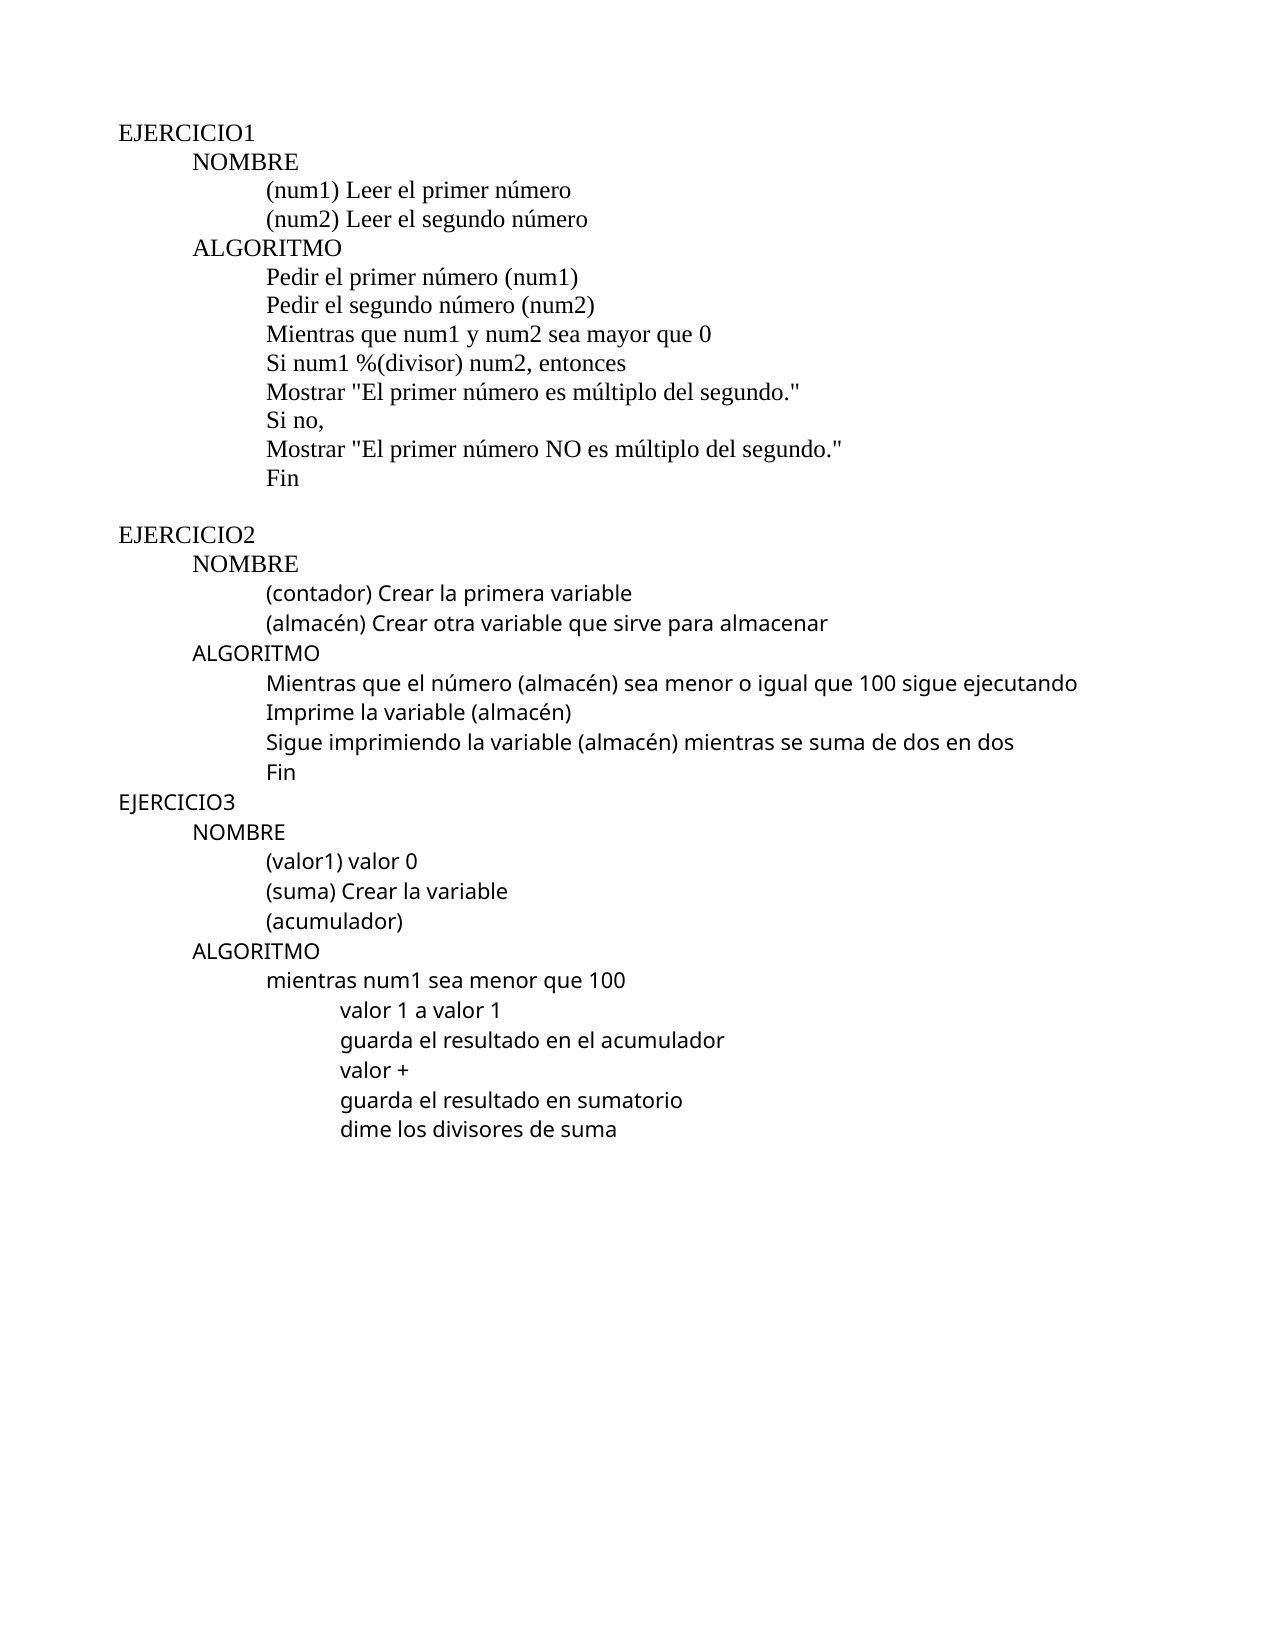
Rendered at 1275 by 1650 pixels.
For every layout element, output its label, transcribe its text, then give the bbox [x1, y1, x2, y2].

text (almacén) Crear otra variable que sirve para almacenar [118, 608, 1157, 638]
text EJERCICIO3 [118, 787, 1157, 816]
text NOMBRE [118, 816, 1157, 846]
text NOMBRE [118, 147, 1157, 176]
text ALGORITMO [118, 638, 1157, 667]
text guarda el resultado en el acumulador [118, 1025, 1157, 1055]
text valor 1 a valor 1 [118, 995, 1157, 1025]
text ALGORITMO [118, 936, 1157, 965]
text guarda el resultado en sumatorio [118, 1084, 1157, 1114]
text Pedir el primer número (num1) [118, 262, 1157, 291]
text dime los divisores de suma [118, 1114, 1157, 1144]
text EJERCICIO1 [118, 118, 1157, 147]
text Mostrar "El primer número es múltiplo del segundo." [118, 377, 1157, 406]
text Imprime la variable (almacén) [118, 697, 1157, 727]
text valor + [118, 1055, 1157, 1084]
text (valor1) valor 0 [118, 846, 1157, 876]
text (num1) Leer el primer número [118, 176, 1157, 204]
text Fin [118, 757, 1157, 787]
text (suma) Crear la variable [118, 876, 1157, 906]
text (acumulador) [118, 906, 1157, 936]
text NOMBRE [118, 549, 1157, 578]
text EJERCICIO2 [118, 521, 1157, 549]
text (num2) Leer el segundo número [118, 204, 1157, 233]
text Sigue imprimiendo la variable (almacén) mientras se suma de dos en dos [118, 727, 1157, 757]
text Mientras que el número (almacén) sea menor o igual que 100 sigue ejecutando [118, 667, 1157, 697]
text Si num1 %(divisor) num2, entonces [118, 348, 1157, 377]
text ALGORITMO [118, 233, 1157, 262]
text Si no, [118, 406, 1157, 434]
text mientras num1 sea menor que 100 [118, 965, 1157, 995]
text Mientras que num1 y num2 sea mayor que 0 [118, 319, 1157, 348]
text Mostrar "El primer número NO es múltiplo del segundo." [118, 434, 1157, 463]
text Fin [118, 463, 1157, 492]
text Pedir el segundo número (num2) [118, 291, 1157, 319]
text (contador) Crear la primera variable [118, 578, 1157, 608]
